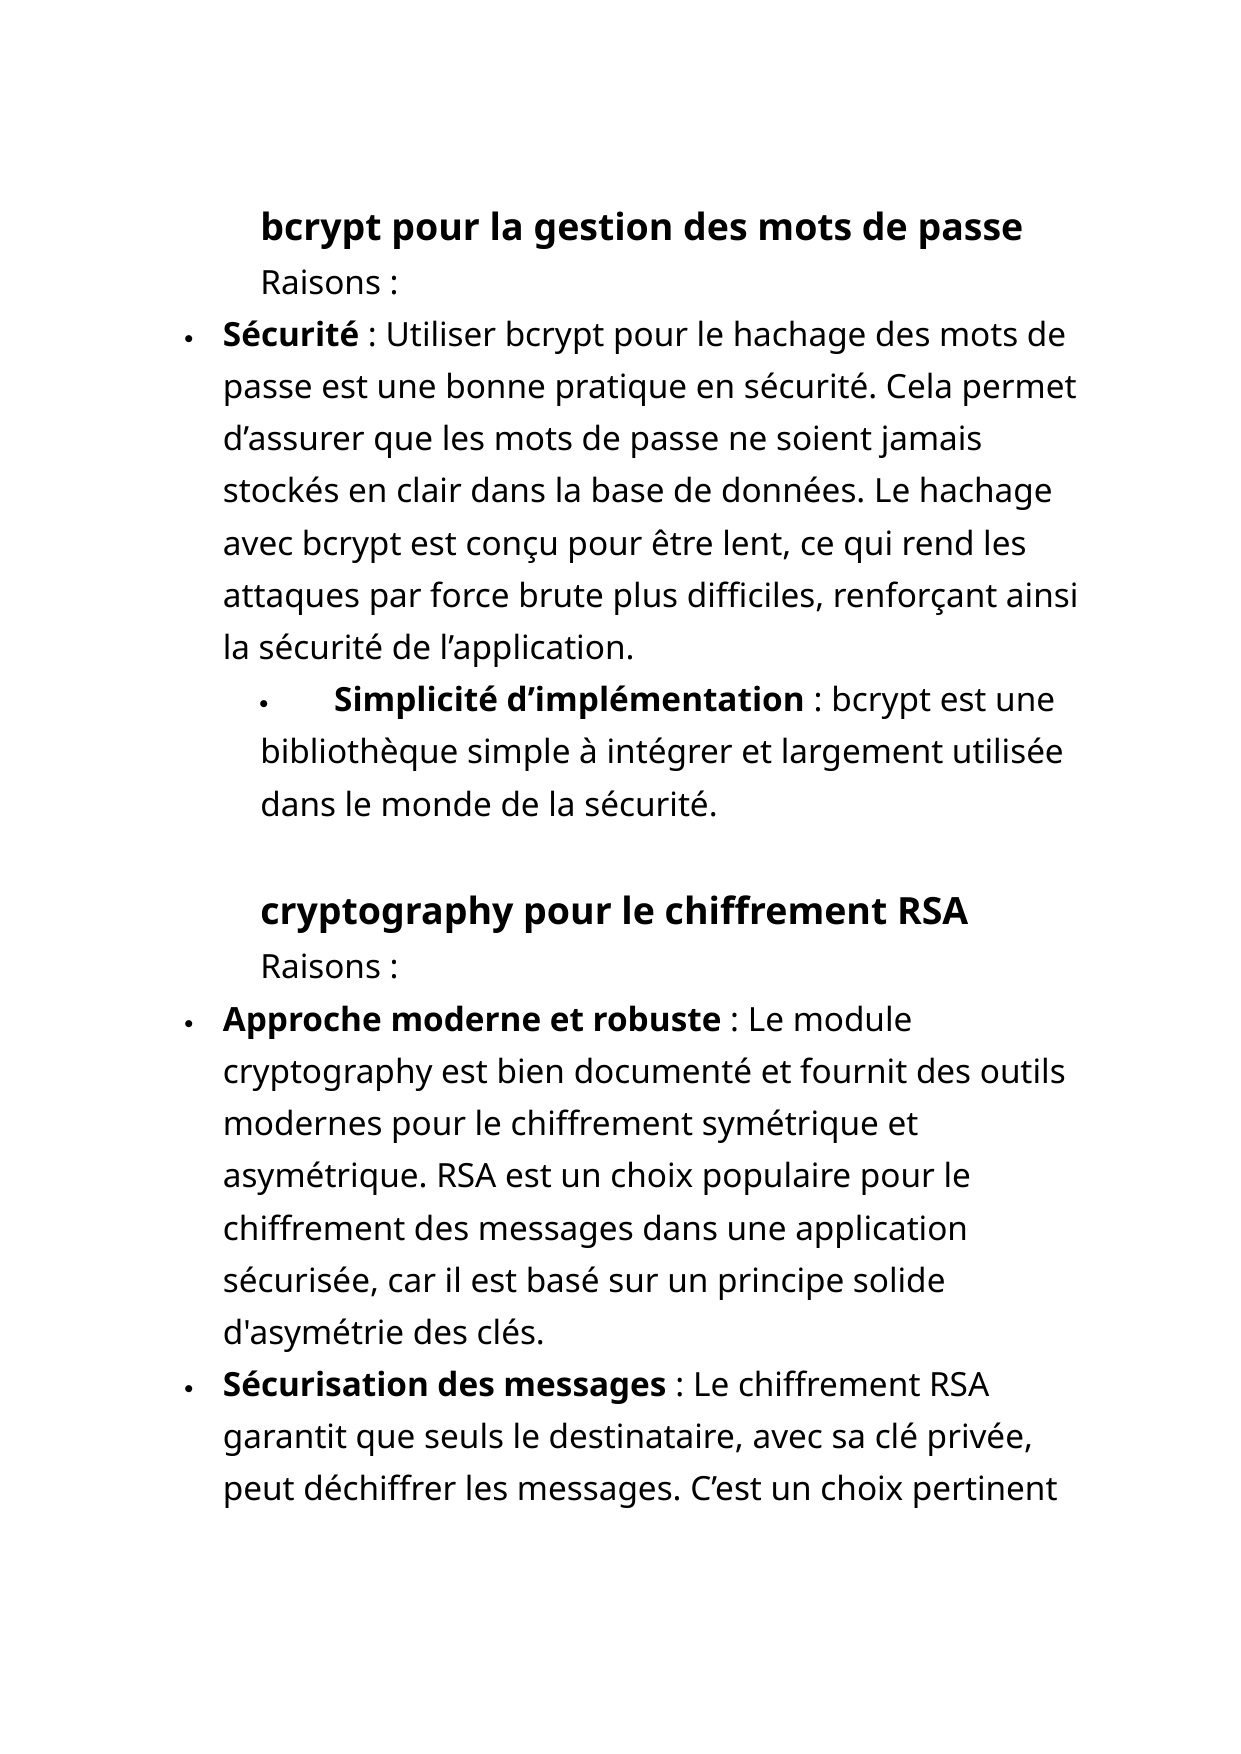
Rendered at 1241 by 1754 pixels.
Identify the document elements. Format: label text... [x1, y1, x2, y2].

list Raisons : [260, 943, 1093, 989]
list cryptography pour le chiffrement RSA [260, 885, 1093, 936]
list Simplicité d’implémentation : bcrypt est une bibliothèque simple à intégrer et largement utilisée dans le monde de la sécurité. [260, 676, 1093, 826]
list Approche moderne et robuste : Le module cryptography est bien documenté et fournit des outils modernes pour le chiffrement symétrique et asymétrique. RSA est un choix populaire pour le chiffrement des messages dans une application sécurisée, car il est basé sur un principe solide d'asymétrie des clés. [185, 996, 1093, 1354]
list Sécurisation des messages : Le chiffrement RSA garantit que seuls le destinataire, avec sa clé privée, peut déchiffrer les messages. C’est un choix pertinent [185, 1361, 1093, 1511]
list Sécurité : Utiliser bcrypt pour le hachage des mots de passe est une bonne pratique en sécurité. Cela permet d’assurer que les mots de passe ne soient jamais stockés en clair dans la base de données. Le hachage avec bcrypt est conçu pour être lent, ce qui rend les attaques par force brute plus difficiles, renforçant ainsi la sécurité de l’application. [185, 311, 1093, 669]
list Raisons : [260, 258, 1093, 304]
list bcrypt pour la gestion des mots de passe [260, 200, 1093, 251]
